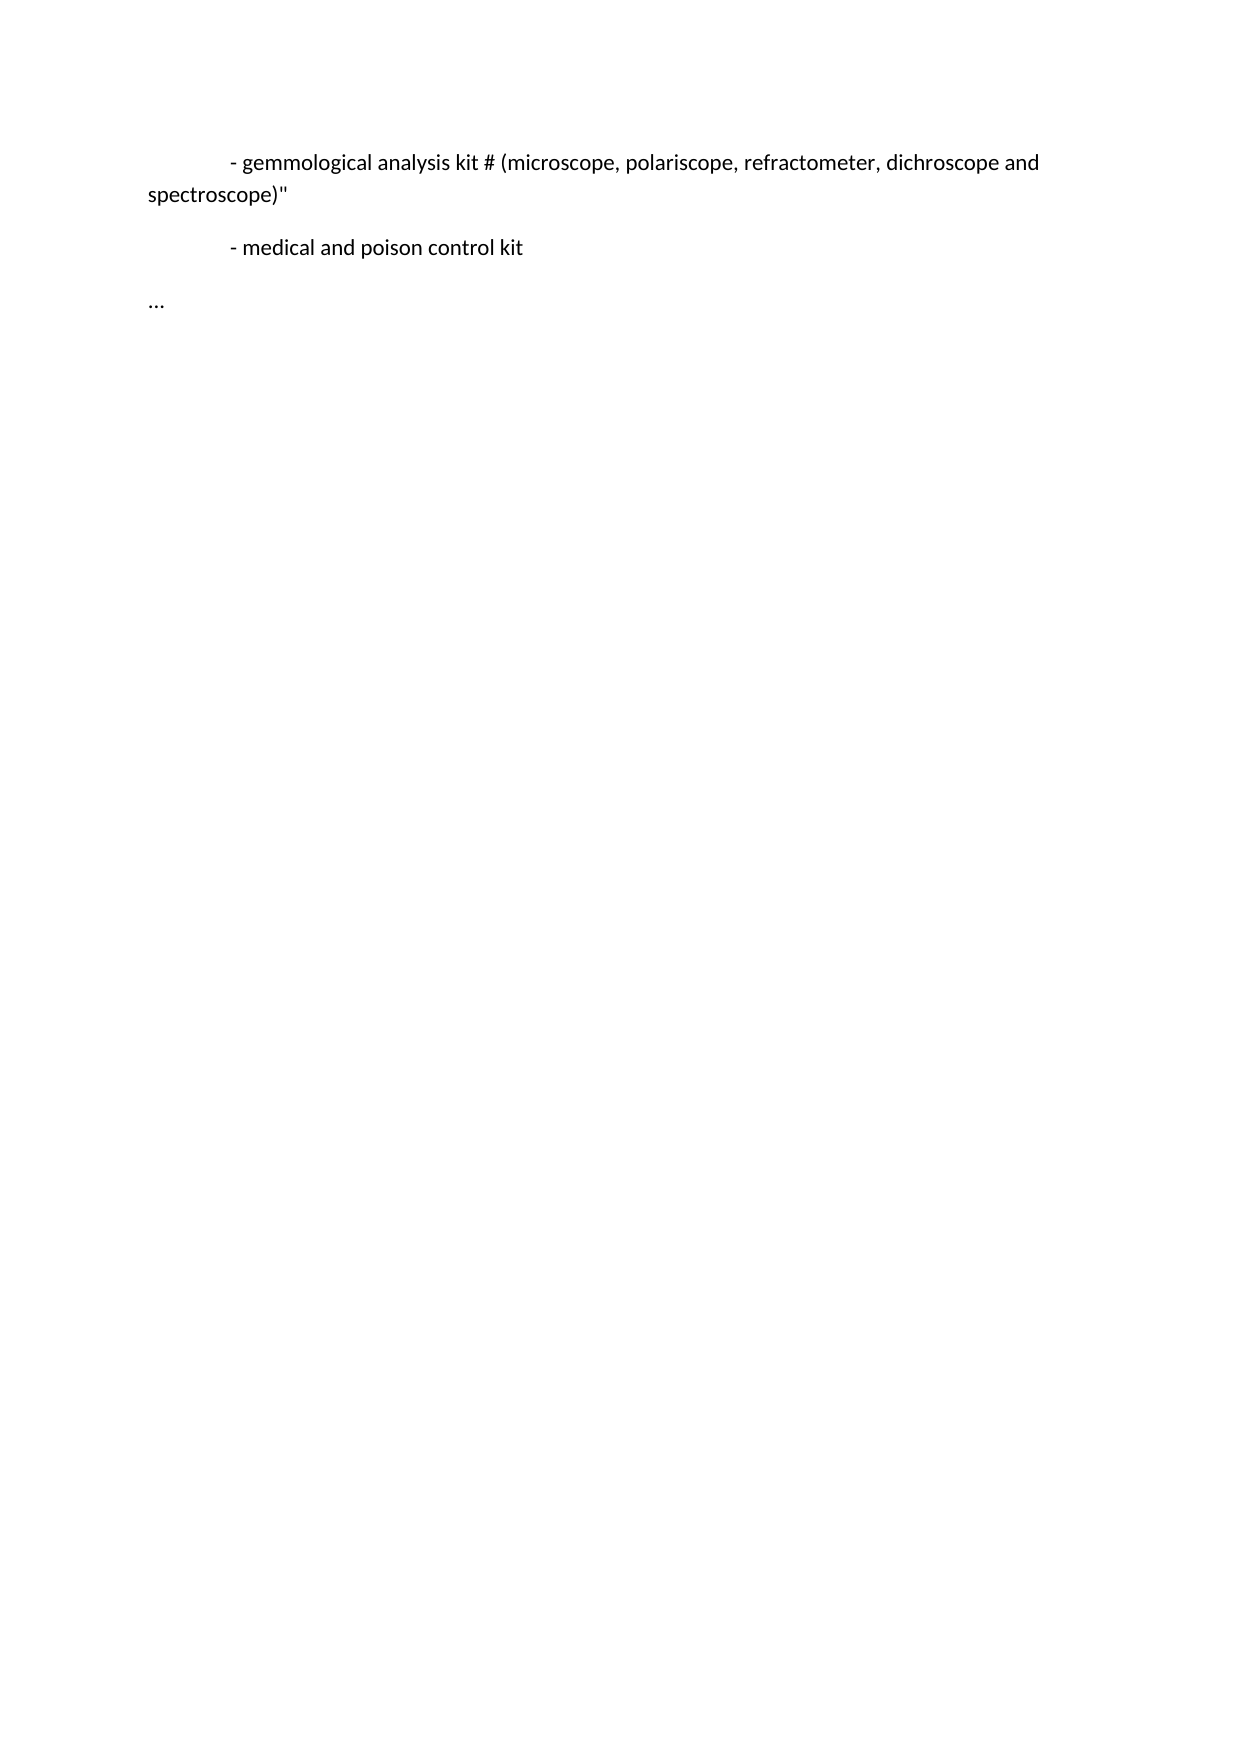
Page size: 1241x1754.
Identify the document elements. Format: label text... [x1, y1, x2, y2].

text - gemmological analysis kit # (microscope, polariscope, refractometer, dichroscope and spectroscope)" [148, 148, 1093, 208]
text - medical and poison control kit [148, 233, 1093, 261]
text ... [148, 286, 1093, 314]
